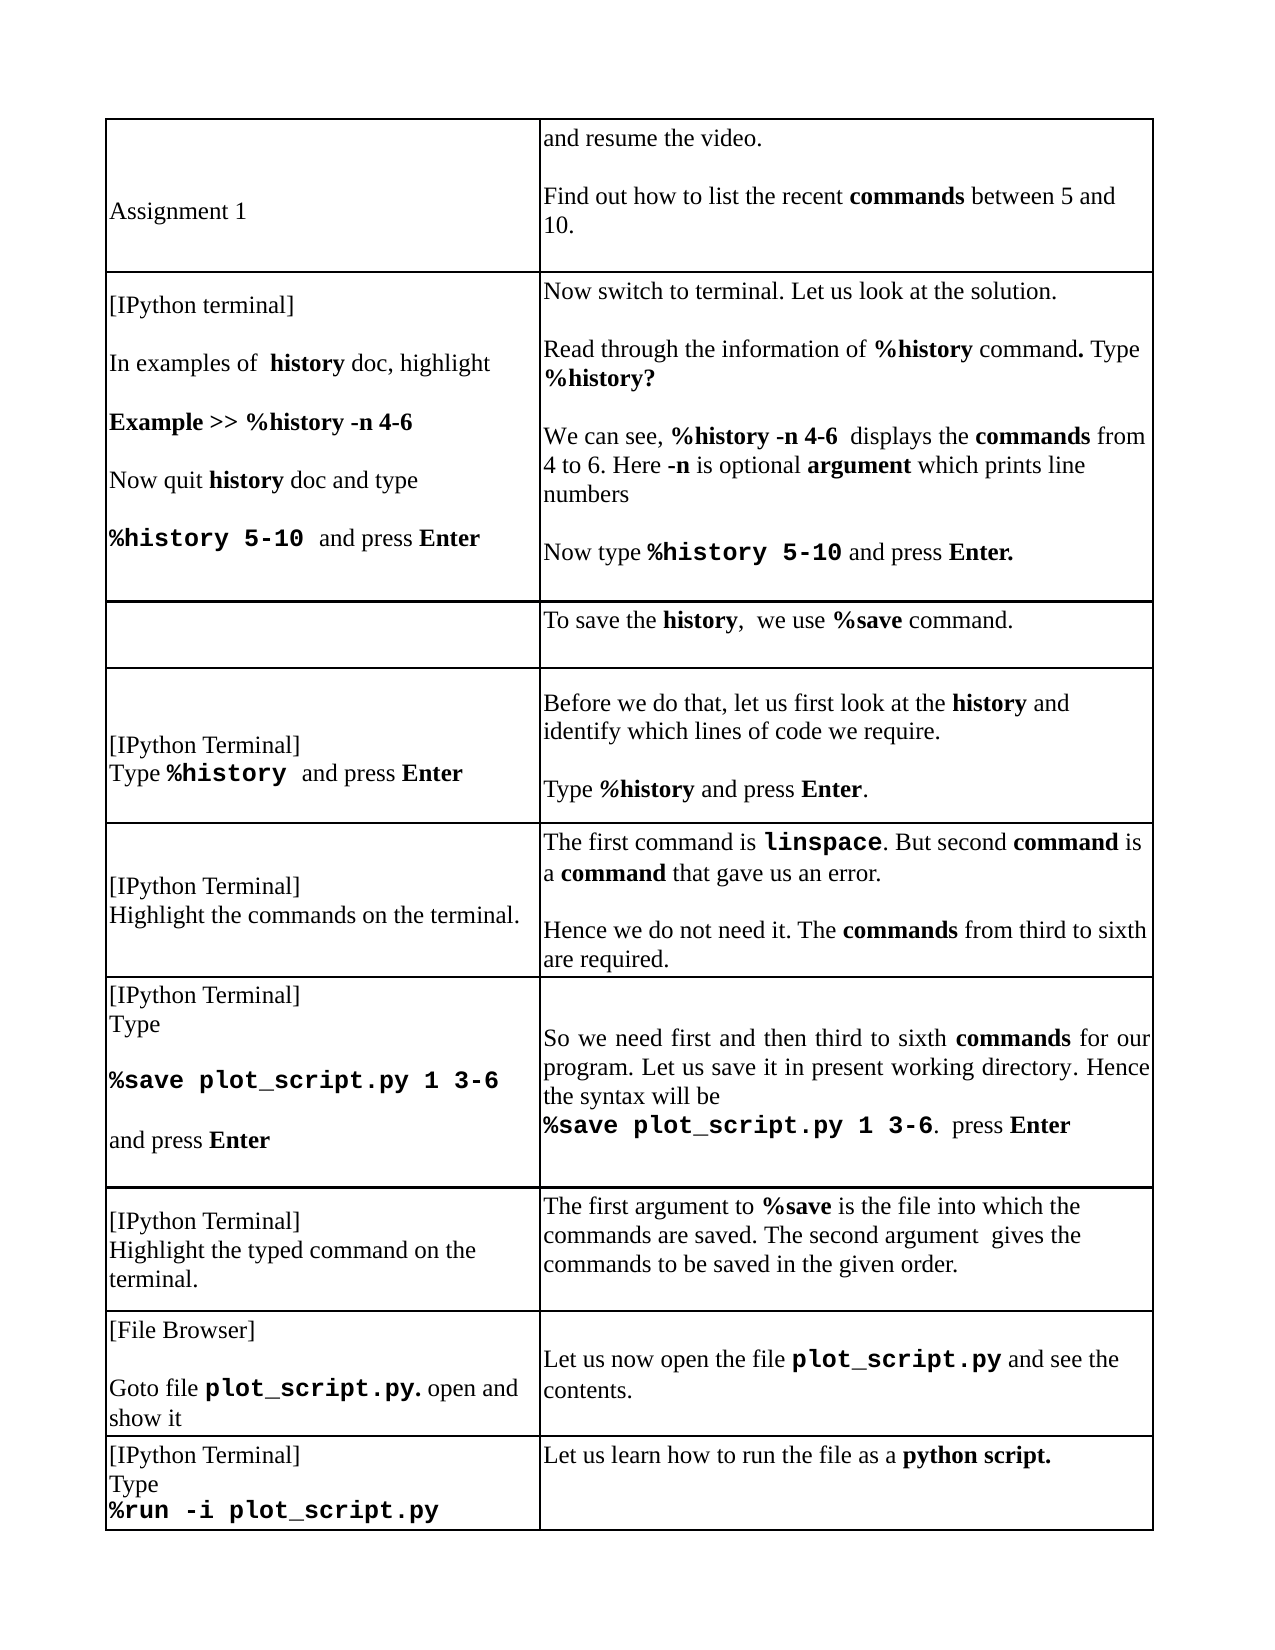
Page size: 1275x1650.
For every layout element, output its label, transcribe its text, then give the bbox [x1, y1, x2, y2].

table_cell The first argument to %save is the file into which the commands are saved. The second argument gives the commands to be saved in the given order. [541, 1189, 1152, 1310]
table_cell and resume the video. Find out how to list the recent commands between 5 and 10. [541, 120, 1152, 271]
table_cell Let us now open the file plot_script.py and see the contents. [541, 1312, 1152, 1435]
table_cell [File Browser] Goto file plot_script.py. open and show it [107, 1312, 539, 1435]
table_cell [107, 603, 539, 667]
table_cell [IPython Terminal] Highlight the commands on the terminal. [107, 824, 539, 976]
table_cell The first command is linspace. But second command is a command that gave us an error. Hence we do not need it. The commands from third to sixth are required. [541, 824, 1152, 976]
table_cell Assignment 1 [107, 120, 539, 271]
table_cell Before we do that, let us first look at the history and identify which lines of code we require. Type %history and press Enter. [541, 669, 1152, 822]
table_cell [IPython terminal] In examples of history doc, highlight Example >> %history -n 4-6 Now quit history doc and type %history 5-10 and press Enter [107, 273, 539, 600]
table_cell [IPython Terminal] Type %save plot_script.py 1 3-6 and press Enter [107, 978, 539, 1186]
table_cell [IPython Terminal] Highlight the typed command on the terminal. [107, 1189, 539, 1310]
table_cell To save the history, we use %save command. [541, 603, 1152, 667]
table_cell Let us learn how to run the file as a python script. [541, 1437, 1152, 1529]
table_cell [IPython Terminal] Type %history and press Enter [107, 669, 539, 822]
table_cell So we need first and then third to sixth commands for our program. Let us save it in present working directory. Hence the syntax will be %save plot_script.py 1 3-6. press Enter [541, 978, 1152, 1186]
table_cell [IPython Terminal] Type %run -i plot_script.py [107, 1437, 539, 1529]
table_cell Now switch to terminal. Let us look at the solution. Read through the information of %history command. Type %history? We can see, %history -n 4-6 displays the commands from 4 to 6. Here -n is optional argument which prints line numbers Now type %history 5-10 and press Enter. [541, 273, 1152, 600]
